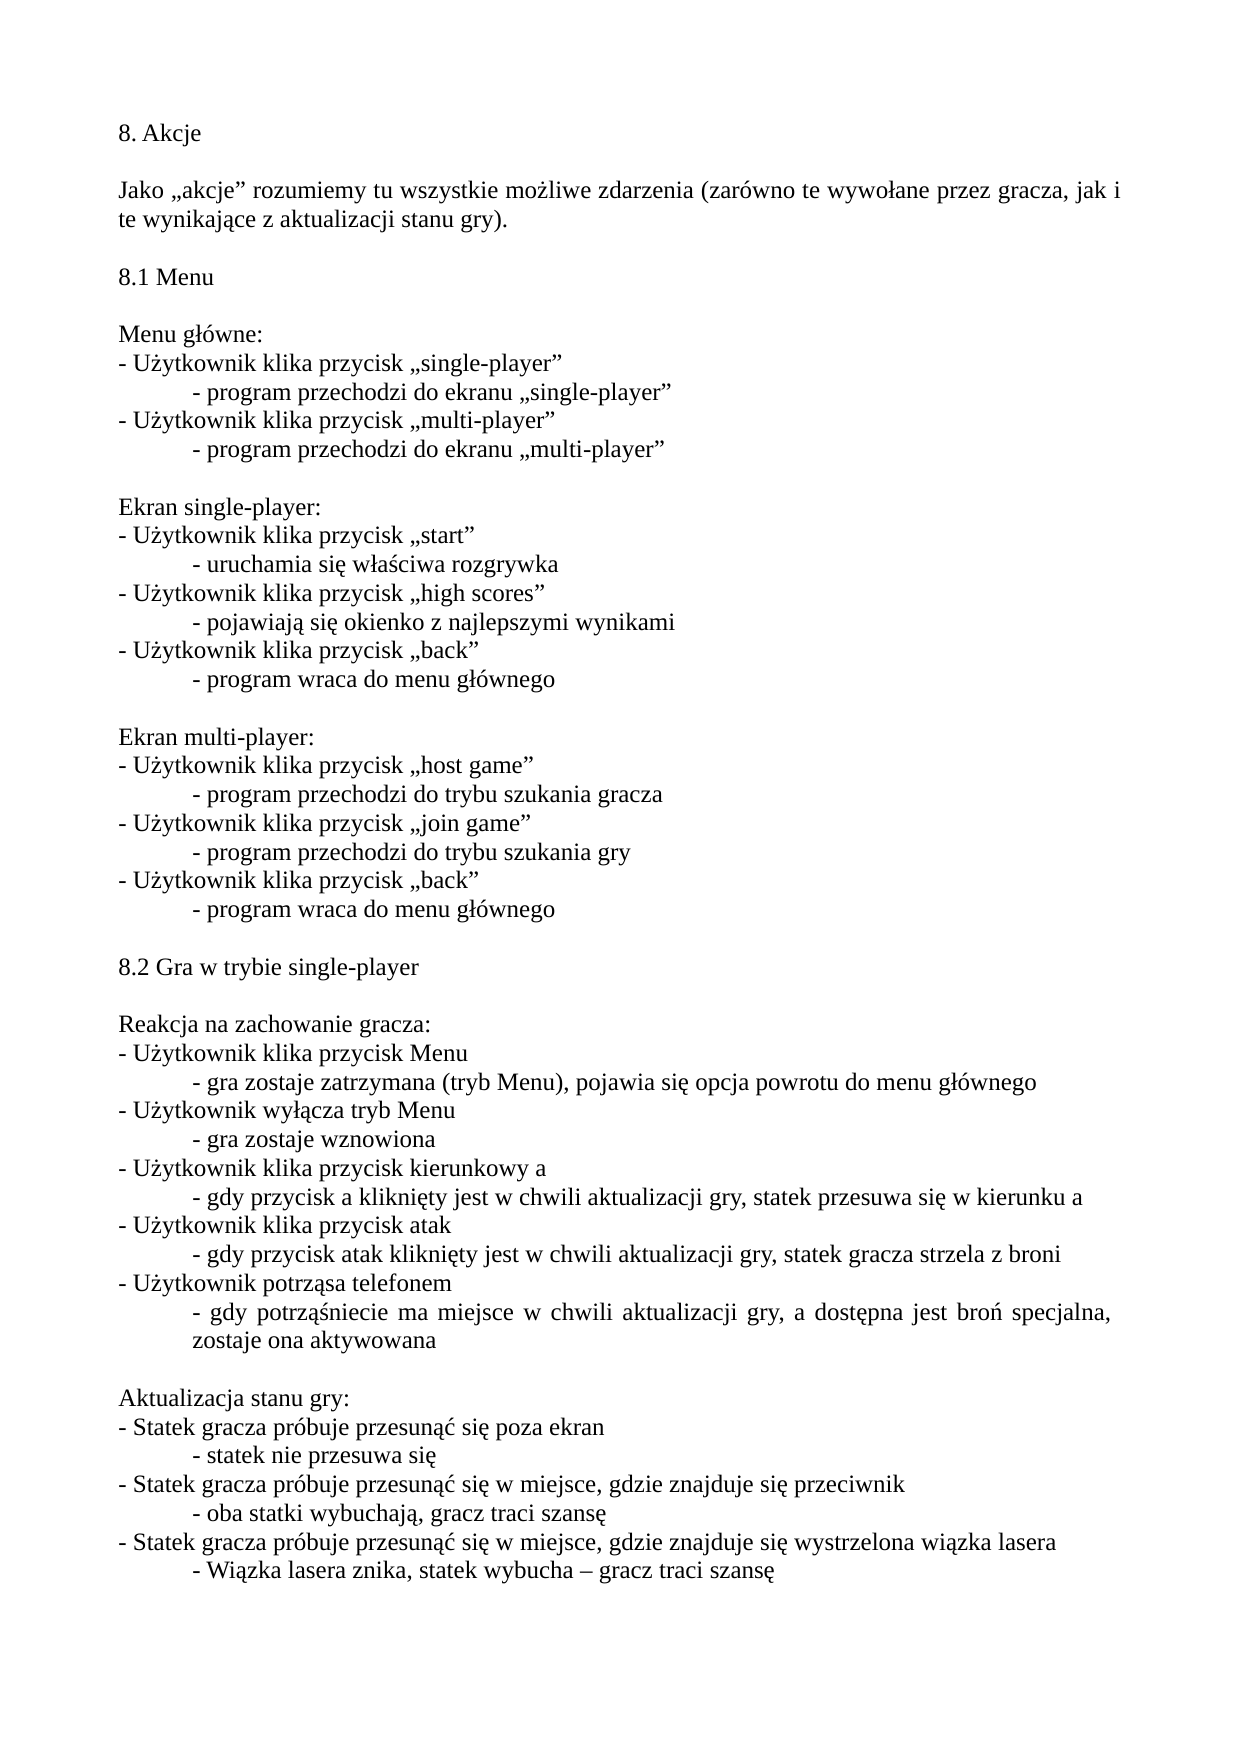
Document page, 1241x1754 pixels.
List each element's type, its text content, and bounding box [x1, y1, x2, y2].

text - gdy potrząśniecie ma miejsce w chwili aktualizacji gry, a dostępna jest broń specjalna, zostaje ona aktywowana [118, 1297, 1122, 1354]
text - Statek gracza próbuje przesunąć się w miejsce, gdzie znajduje się wystrzelona wiązka lasera [118, 1527, 1122, 1556]
text 8.1 Menu [118, 262, 1122, 291]
text - Użytkownik wyłącza tryb Menu [118, 1096, 1122, 1124]
text - Użytkownik klika przycisk „high scores” [118, 578, 1122, 607]
text - program wraca do menu głównego [118, 664, 1122, 693]
text - Użytkownik klika przycisk „single-player” [118, 348, 1122, 377]
text - program przechodzi do ekranu „multi-player” [118, 434, 1122, 463]
text - oba statki wybuchają, gracz traci szansę [118, 1498, 1122, 1527]
text - Użytkownik potrząsa telefonem [118, 1268, 1122, 1297]
text - uruchamia się właściwa rozgrywka [118, 549, 1122, 578]
text - Statek gracza próbuje przesunąć się w miejsce, gdzie znajduje się przeciwnik [118, 1469, 1122, 1498]
text - Użytkownik klika przycisk atak [118, 1211, 1122, 1239]
text - Użytkownik klika przycisk „back” [118, 636, 1122, 664]
text - program przechodzi do ekranu „single-player” [118, 377, 1122, 406]
text Jako „akcje” rozumiemy tu wszystkie możliwe zdarzenia (zarówno te wywołane przez gracza, jak i te wynikające z aktualizacji stanu gry). [118, 176, 1122, 233]
text - statek nie przesuwa się [118, 1441, 1122, 1469]
text - Użytkownik klika przycisk „join game” [118, 808, 1122, 837]
text - Użytkownik klika przycisk „back” [118, 866, 1122, 894]
text - Użytkownik klika przycisk „host game” [118, 751, 1122, 779]
text - program wraca do menu głównego [118, 894, 1122, 923]
text Menu główne: [118, 319, 1122, 348]
text Ekran multi-player: [118, 722, 1122, 751]
text - Użytkownik klika przycisk kierunkowy a [118, 1153, 1122, 1182]
text - gra zostaje wznowiona [118, 1124, 1122, 1153]
text 8.2 Gra w trybie single-player [118, 952, 1122, 981]
text Ekran single-player: [118, 492, 1122, 521]
text - gdy przycisk a kliknięty jest w chwili aktualizacji gry, statek przesuwa się w kierunku a [118, 1182, 1122, 1211]
text - pojawiają się okienko z najlepszymi wynikami [118, 607, 1122, 636]
text - Wiązka lasera znika, statek wybucha – gracz traci szansę [118, 1556, 1122, 1584]
text Reakcja na zachowanie gracza: [118, 1009, 1122, 1038]
text - Użytkownik klika przycisk „multi-player” [118, 406, 1122, 434]
text - gra zostaje zatrzymana (tryb Menu), pojawia się opcja powrotu do menu głównego [118, 1067, 1122, 1096]
text - gdy przycisk atak kliknięty jest w chwili aktualizacji gry, statek gracza strzela z broni [118, 1239, 1122, 1268]
text Aktualizacja stanu gry: [118, 1383, 1122, 1412]
text - Użytkownik klika przycisk „start” [118, 521, 1122, 549]
text - program przechodzi do trybu szukania gry [118, 837, 1122, 866]
text - Statek gracza próbuje przesunąć się poza ekran [118, 1412, 1122, 1441]
text 8. Akcje [118, 118, 1122, 147]
text - program przechodzi do trybu szukania gracza [118, 779, 1122, 808]
text - Użytkownik klika przycisk Menu [118, 1038, 1122, 1067]
